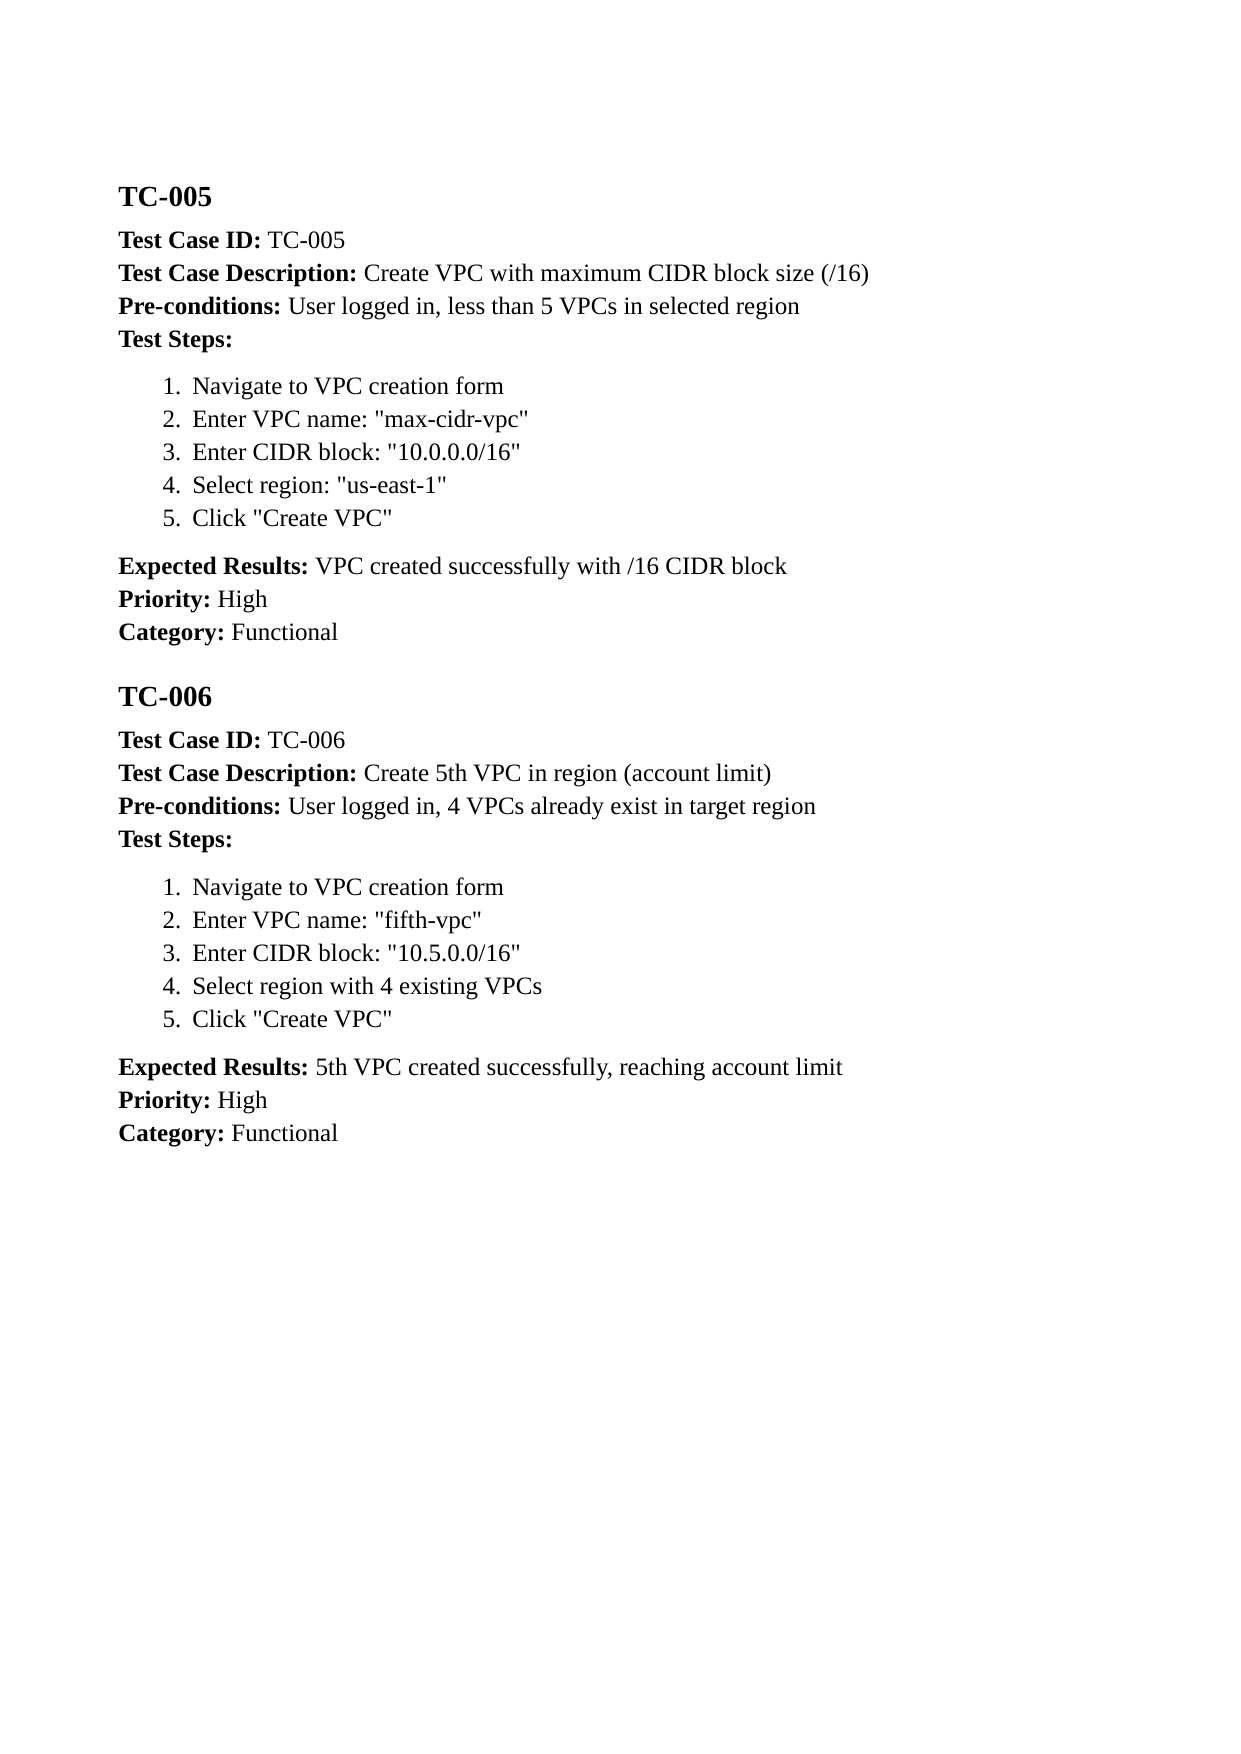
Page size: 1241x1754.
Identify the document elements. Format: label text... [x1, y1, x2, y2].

list Navigate to VPC creation form [162, 371, 1122, 400]
list Select region with 4 existing VPCs [162, 971, 1122, 1000]
list Select region: "us-east-1" [162, 471, 1122, 499]
list Enter VPC name: "max-cidr-vpc" [162, 404, 1122, 433]
text Expected Results: VPC created successfully with /16 CIDR block Priority: High Category: Functional [118, 551, 1122, 646]
list Enter CIDR block: "10.0.0.0/16" [162, 437, 1122, 466]
subtitle TC-006 [118, 679, 1122, 713]
list Click "Create VPC" [162, 503, 1122, 532]
subtitle TC-005 [118, 179, 1122, 212]
list Enter CIDR block: "10.5.0.0/16" [162, 938, 1122, 967]
text Expected Results: 5th VPC created successfully, reaching account limit Priority: High Category: Functional [118, 1052, 1122, 1147]
text Test Case ID: TC-005 Test Case Description: Create VPC with maximum CIDR block size (/16) Pre-conditions: User logged in, less than 5 VPCs in selected region Test Steps: [118, 225, 1122, 353]
list Enter VPC name: "fifth-vpc" [162, 905, 1122, 934]
list Click "Create VPC" [162, 1004, 1122, 1033]
list Navigate to VPC creation form [162, 872, 1122, 901]
text Test Case ID: TC-006 Test Case Description: Create 5th VPC in region (account limit) Pre-conditions: User logged in, 4 VPCs already exist in target region Test Steps: [118, 725, 1122, 853]
